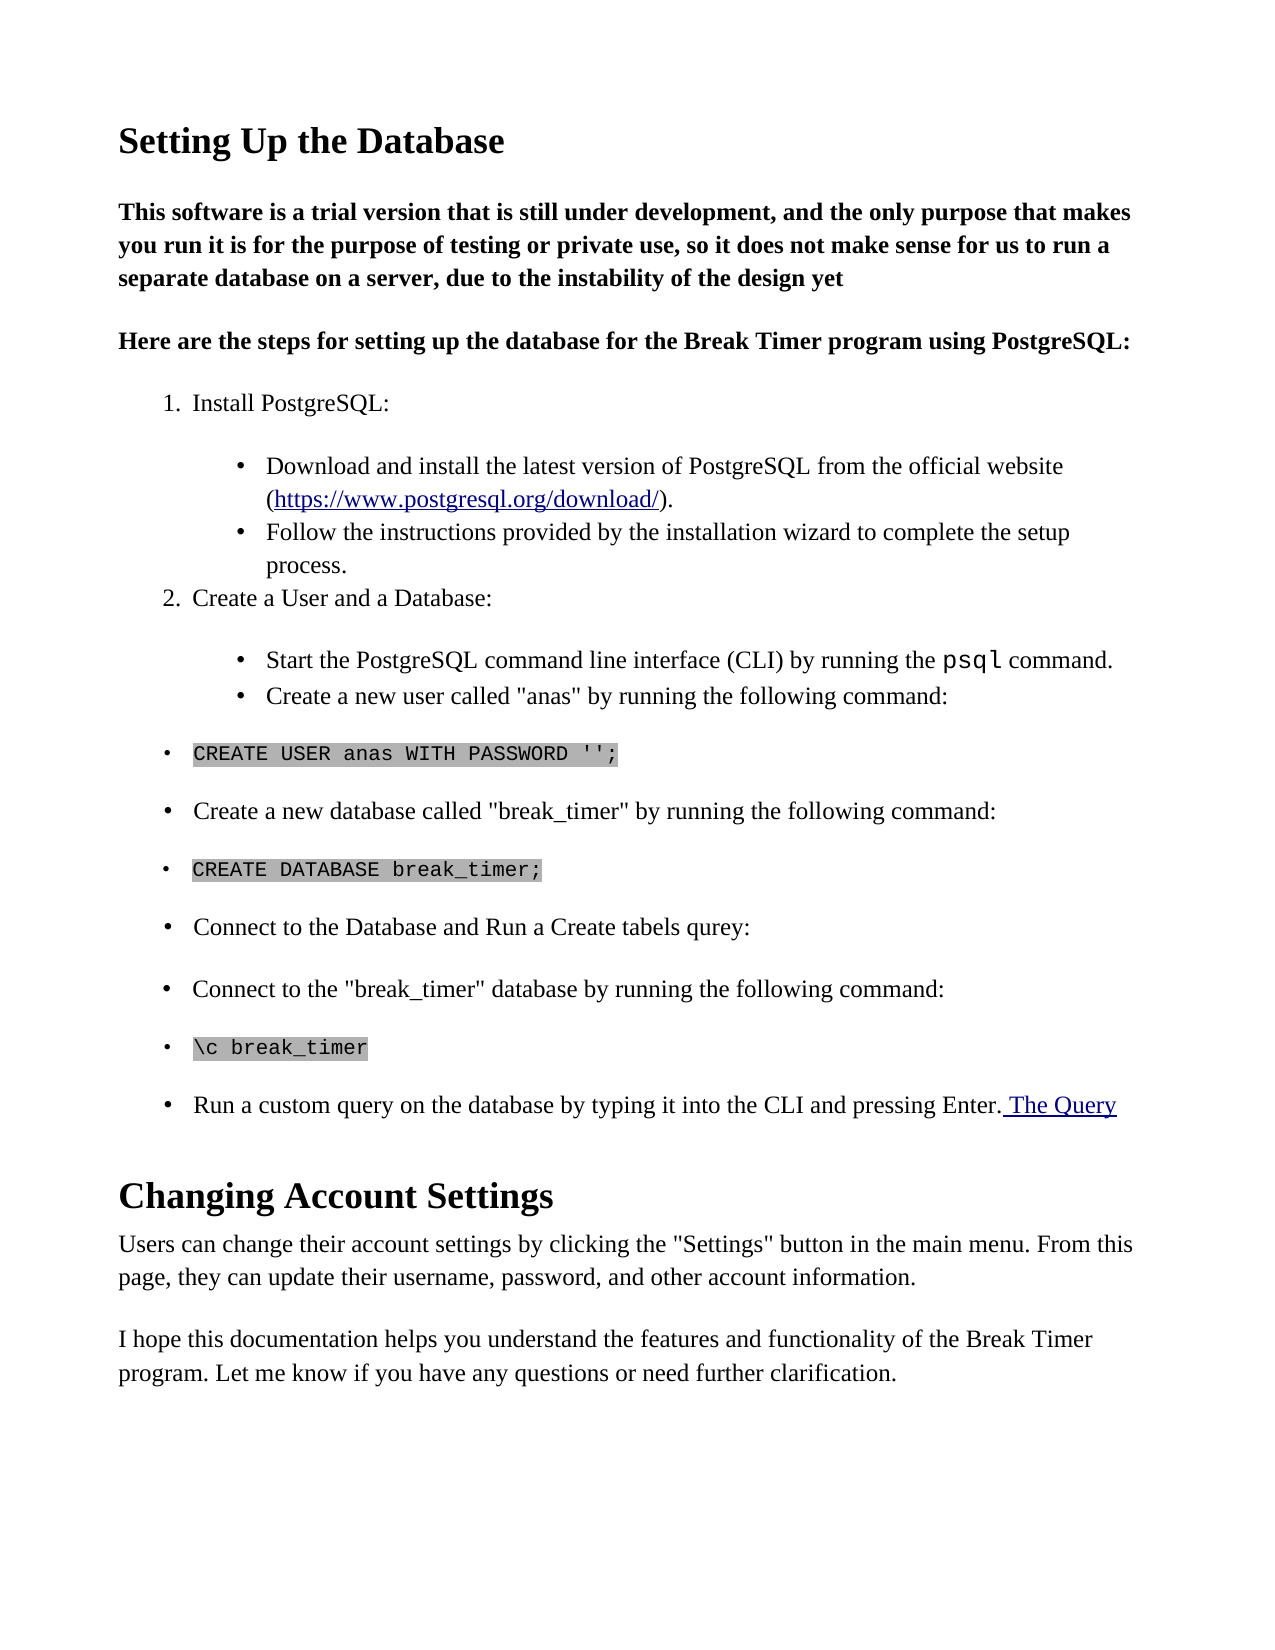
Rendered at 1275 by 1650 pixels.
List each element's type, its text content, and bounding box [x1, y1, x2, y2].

list Create a new database called "break_timer" by running the following command: [164, 796, 1157, 825]
list Create a User and a Database: [162, 583, 1157, 612]
list Follow the instructions provided by the installation wizard to complete the setup process. [236, 517, 1157, 578]
list CREATE DATABASE break_timer; [162, 859, 1157, 882]
list Run a custom query on the database by typing it into the CLI and pressing Enter. The Query [164, 1090, 1157, 1119]
subtitle Changing Account Settings [118, 1173, 1157, 1217]
list \c break_timer [164, 1037, 1157, 1061]
text This software is a trial version that is still under development, and the only purpose that makes you run it is for the purpose of testing or private use, so it does not make sense for us to run a separate database on a server, due to the instability of the design yet [118, 197, 1157, 292]
list Connect to the "break_timer" database by running the following command: [162, 974, 1157, 1003]
text I hope this documentation helps you understand the features and functionality of the Break Timer program. Let me know if you have any questions or need further clarification. [118, 1324, 1157, 1386]
list Download and install the latest version of PostgreSQL from the official website (https://www.postgresql.org/download/). [236, 451, 1157, 512]
text Setting Up the Database [118, 118, 1157, 161]
list Install PostgreSQL: [162, 388, 1157, 417]
list CREATE USER anas WITH PASSWORD ''; [164, 743, 1157, 767]
list Connect to the Database and Run a Create tabels qurey: [164, 912, 1157, 941]
list Create a new user called "anas" by running the following command: [236, 681, 1157, 709]
text Here are the steps for setting up the database for the Break Timer program using PostgreSQL: [118, 326, 1157, 354]
text Users can change their account settings by clicking the "Settings" button in the main menu. From this page, they can update their username, password, and other account information. [118, 1229, 1157, 1291]
list Start the PostgreSQL command line interface (CLI) by running the psql command. [236, 645, 1157, 676]
